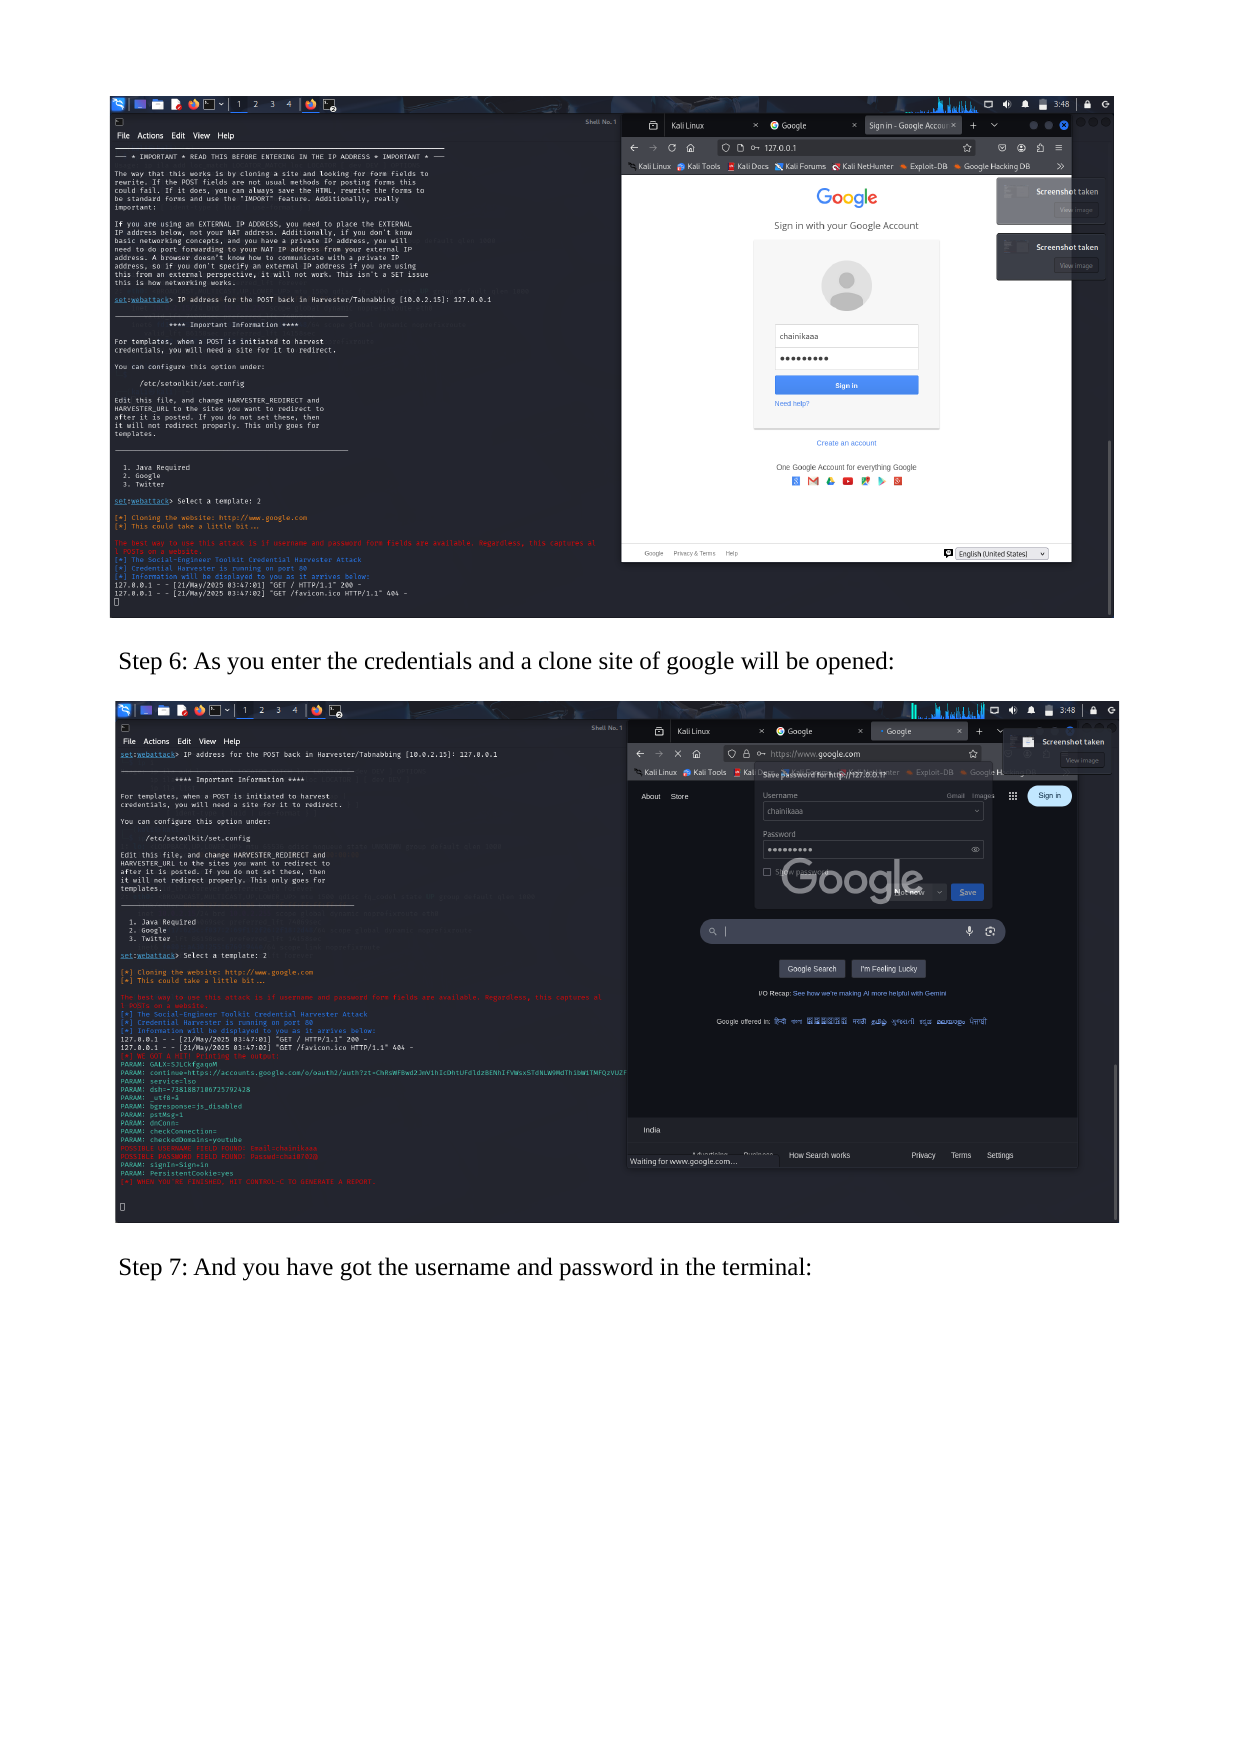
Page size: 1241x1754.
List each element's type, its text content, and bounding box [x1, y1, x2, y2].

text Step 6: As you enter the credentials and a clone site of google will be opened: [118, 646, 1122, 675]
picture [109, 96, 1114, 618]
text Step 7: And you have got the username and password in the terminal: [118, 1252, 1122, 1280]
picture [115, 701, 1120, 1223]
